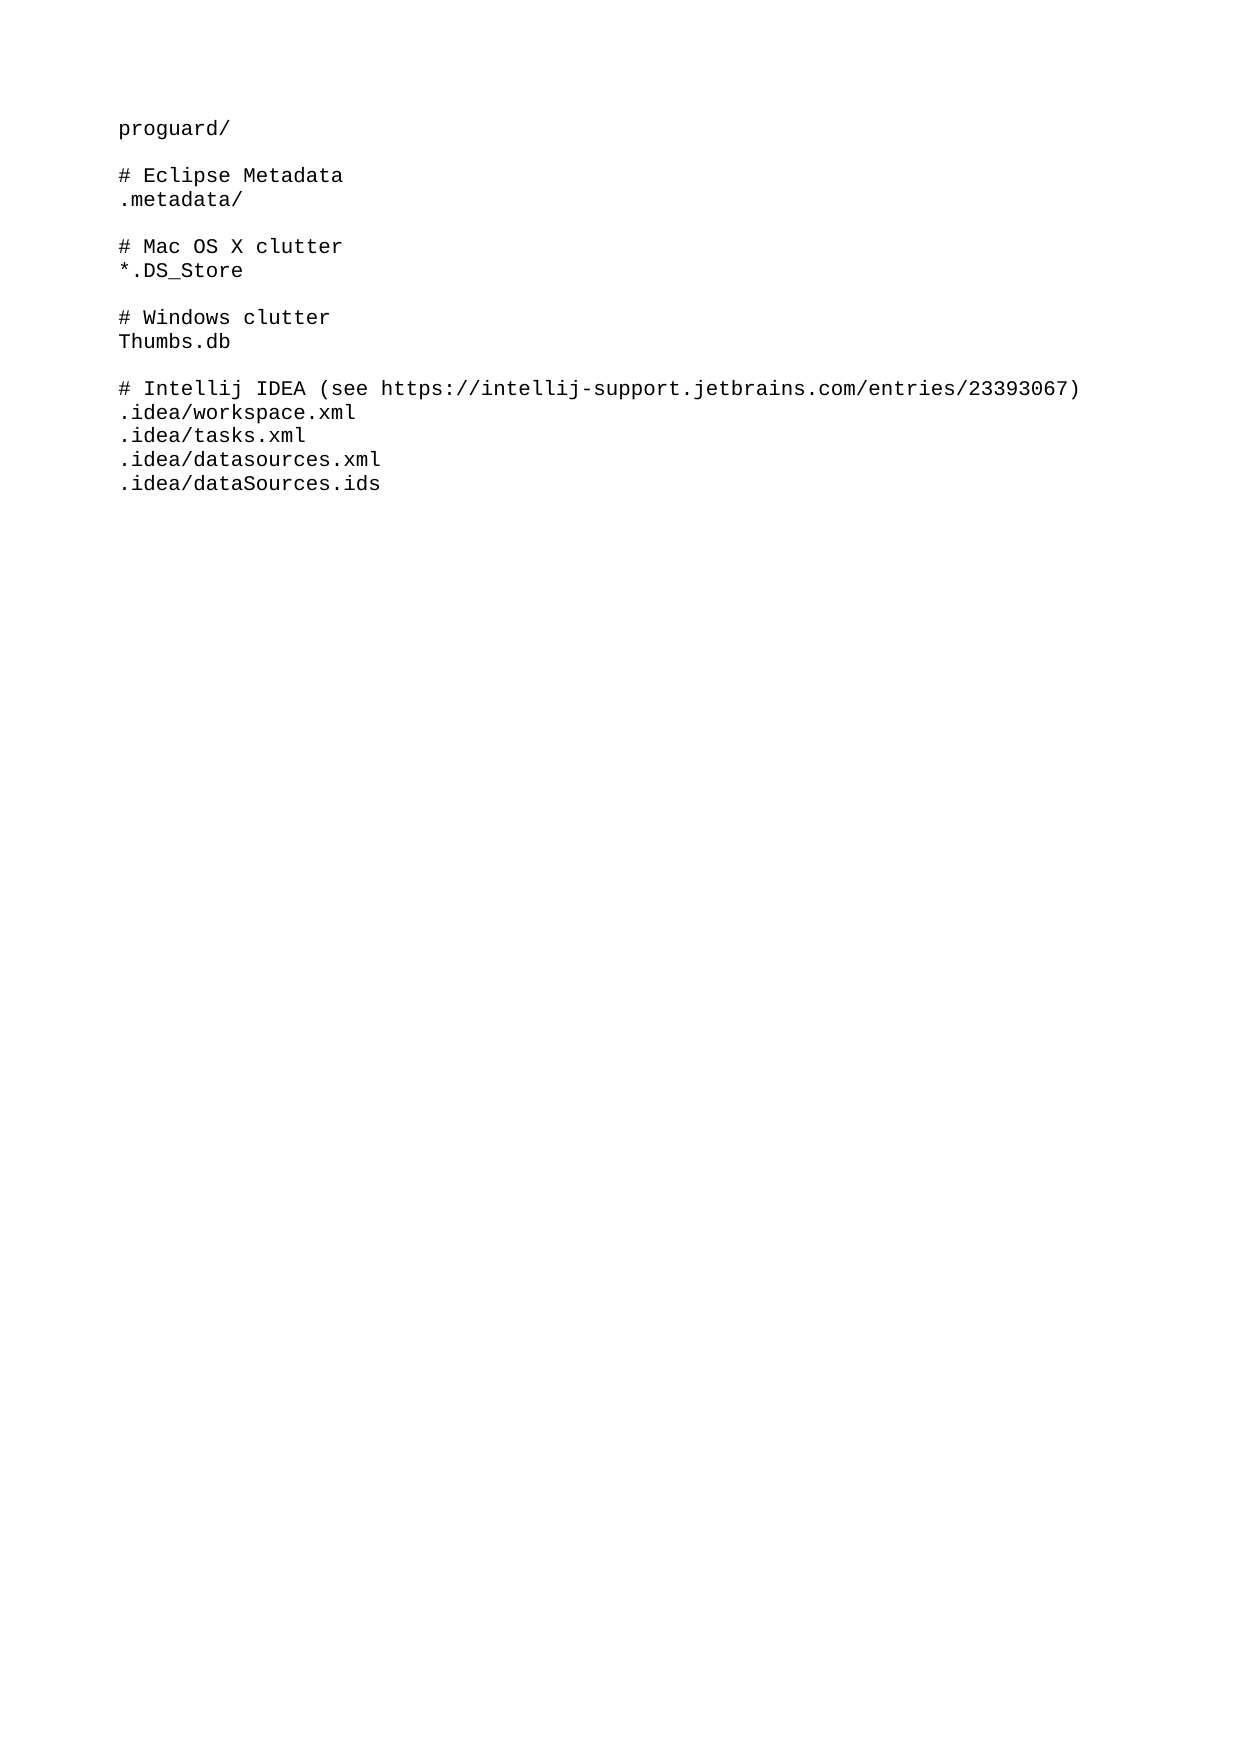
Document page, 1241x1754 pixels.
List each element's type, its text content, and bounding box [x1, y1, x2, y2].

text .idea/tasks.xml [118, 426, 1122, 449]
text # Eclipse Metadata [118, 165, 1122, 189]
text # Mac OS X clutter [118, 236, 1122, 260]
text # Windows clutter [118, 307, 1122, 331]
text *.DS_Store [118, 260, 1122, 284]
text .idea/workspace.xml [118, 402, 1122, 426]
text proguard/ [118, 118, 1122, 142]
text Thumbs.db [118, 331, 1122, 354]
text # Intellij IDEA (see https://intellij-support.jetbrains.com/entries/23393067) [118, 378, 1122, 402]
text .idea/dataSources.ids [118, 473, 1122, 496]
text .idea/datasources.xml [118, 449, 1122, 473]
text .metadata/ [118, 189, 1122, 213]
